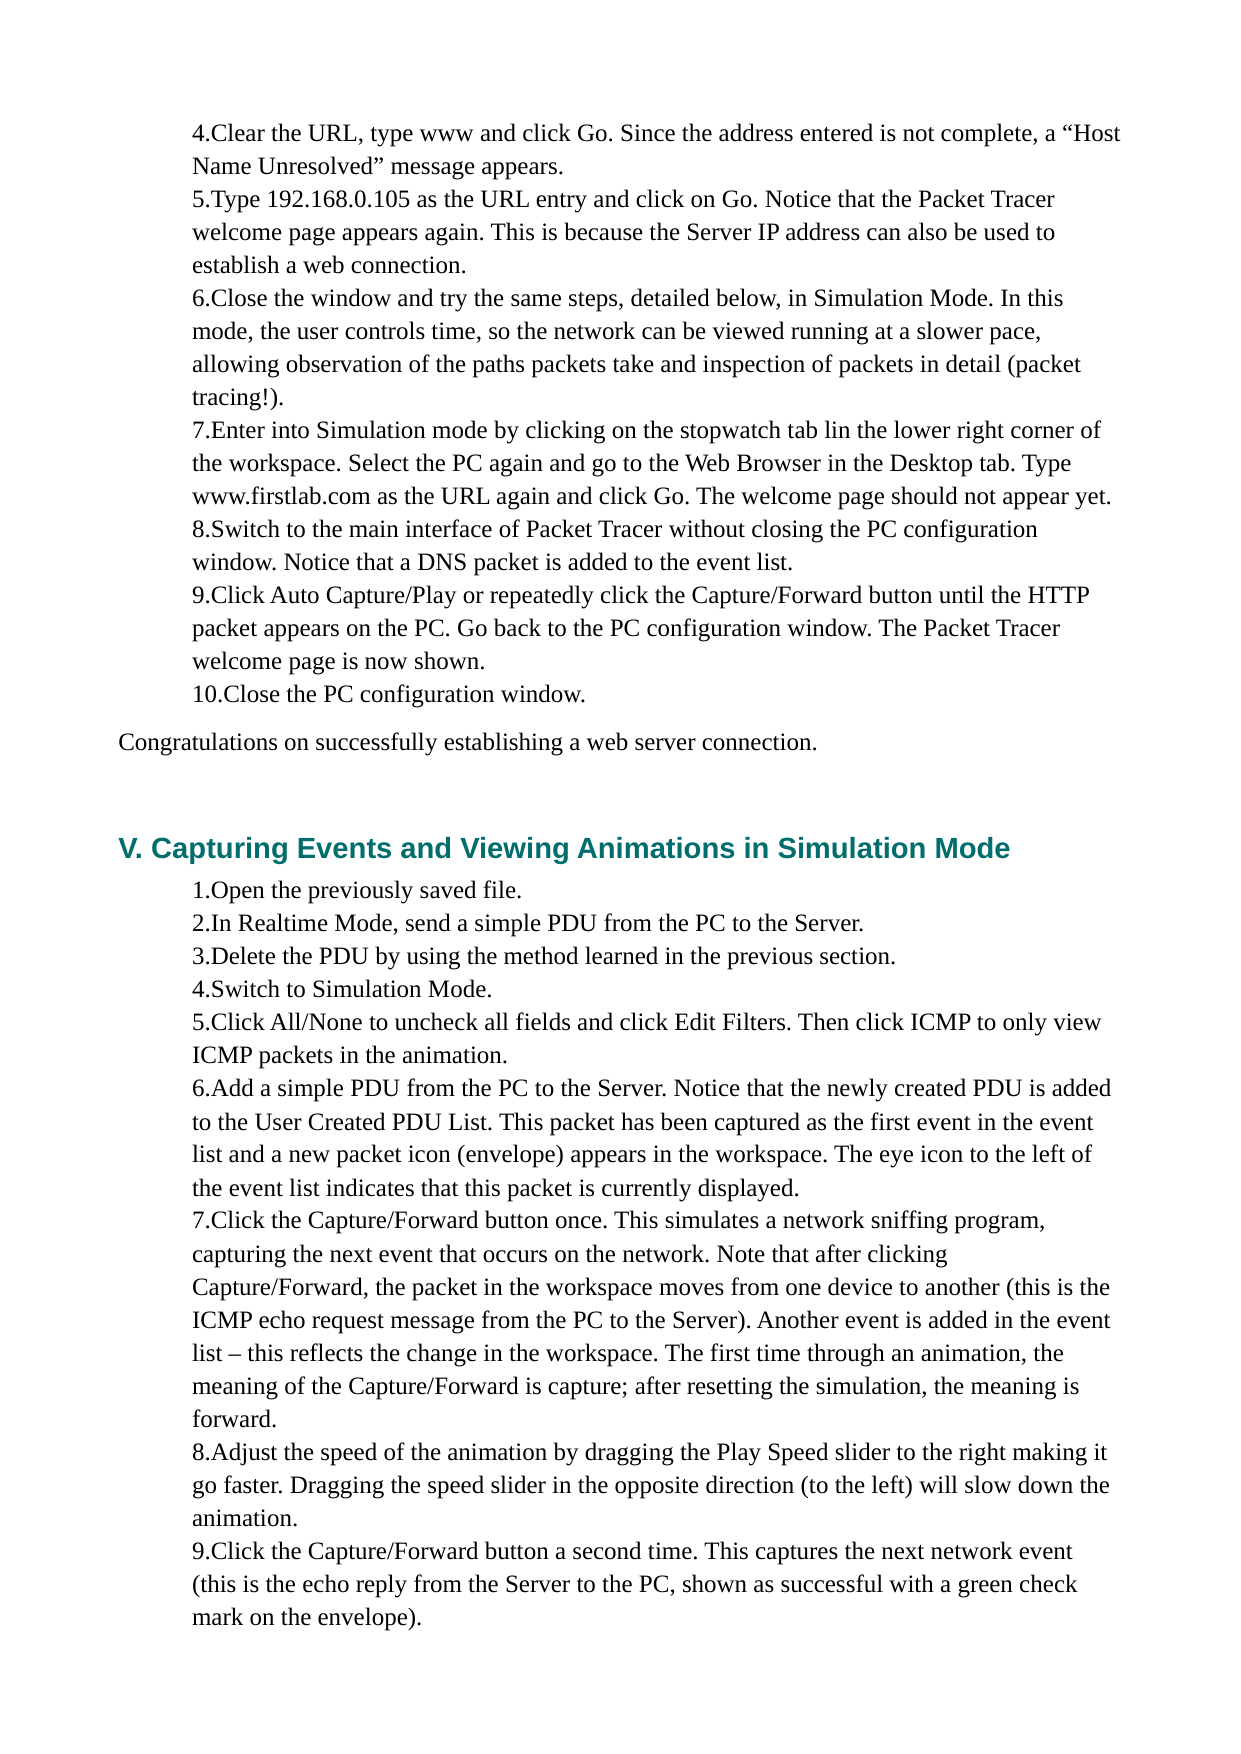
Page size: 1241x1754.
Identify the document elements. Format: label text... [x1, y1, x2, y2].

list Open the previously saved file. [118, 875, 1122, 904]
list Add a simple PDU from the PC to the Server. Notice that the newly created PDU is added to the User Created PDU List. This packet has been captured as the first event in the event list and a new packet icon (envelope) appears in the workspace. The eye icon to the left of the event list indicates that this packet is currently displayed. [118, 1073, 1122, 1201]
text Congratulations on successfully establishing a web server connection. [118, 727, 1122, 756]
list Click the Capture/Forward button a second time. This captures the next network event (this is the echo reply from the Server to the PC, shown as successful with a green check mark on the envelope). [118, 1536, 1122, 1631]
list Click the Capture/Forward button once. This simulates a network sniffing program, capturing the next event that occurs on the network. Note that after clicking Capture/Forward, the packet in the workspace moves from one device to another (this is the ICMP echo request message from the PC to the Server). Another event is added in the event list – this reflects the change in the workspace. The first time through an animation, the meaning of the Capture/Forward is capture; after resetting the simulation, the meaning is forward. [118, 1206, 1122, 1432]
list Adjust the speed of the animation by dragging the Play Speed slider to the right making it go faster. Dragging the speed slider in the opposite direction (to the left) will slow down the animation. [118, 1437, 1122, 1532]
list Click All/None to uncheck all fields and click Edit Filters. Then click ICMP to only view ICMP packets in the animation. [118, 1007, 1122, 1069]
text V. Capturing Events and Viewing Animations in Simulation Mode [118, 831, 1122, 864]
list In Realtime Mode, send a simple PDU from the PC to the Server. [118, 908, 1122, 937]
list Click Auto Capture/Play or repeatedly click the Capture/Forward button until the HTTP packet appears on the PC. Go back to the PC configuration window. The Packet Tracer welcome page is now shown. [118, 580, 1122, 675]
list Clear the URL, type www and click Go. Since the address entered is not complete, a “Host Name Unresolved” message appears. [118, 118, 1122, 180]
list Switch to Simulation Mode. [118, 974, 1122, 1003]
list Enter into Simulation mode by clicking on the stopwatch tab lin the lower right corner of the workspace. Select the PC again and go to the Web Browser in the Desktop tab. Type www.firstlab.com as the URL again and click Go. The welcome page should not appear yet. [118, 415, 1122, 510]
list Switch to the main interface of Packet Tracer without closing the PC configuration window. Notice that a DNS packet is added to the event list. [118, 514, 1122, 576]
list Type 192.168.0.105 as the URL entry and click on Go. Notice that the Packet Tracer welcome page appears again. This is because the Server IP address can also be used to establish a web connection. [118, 184, 1122, 279]
list Close the PC configuration window. [118, 679, 1122, 708]
list Close the window and try the same steps, detailed below, in Simulation Mode. In this mode, the user controls time, so the network can be viewed running at a slower pace, allowing observation of the paths packets take and inspection of packets in detail (packet tracing!). [118, 283, 1122, 411]
list Delete the PDU by using the method learned in the previous section. [118, 941, 1122, 970]
